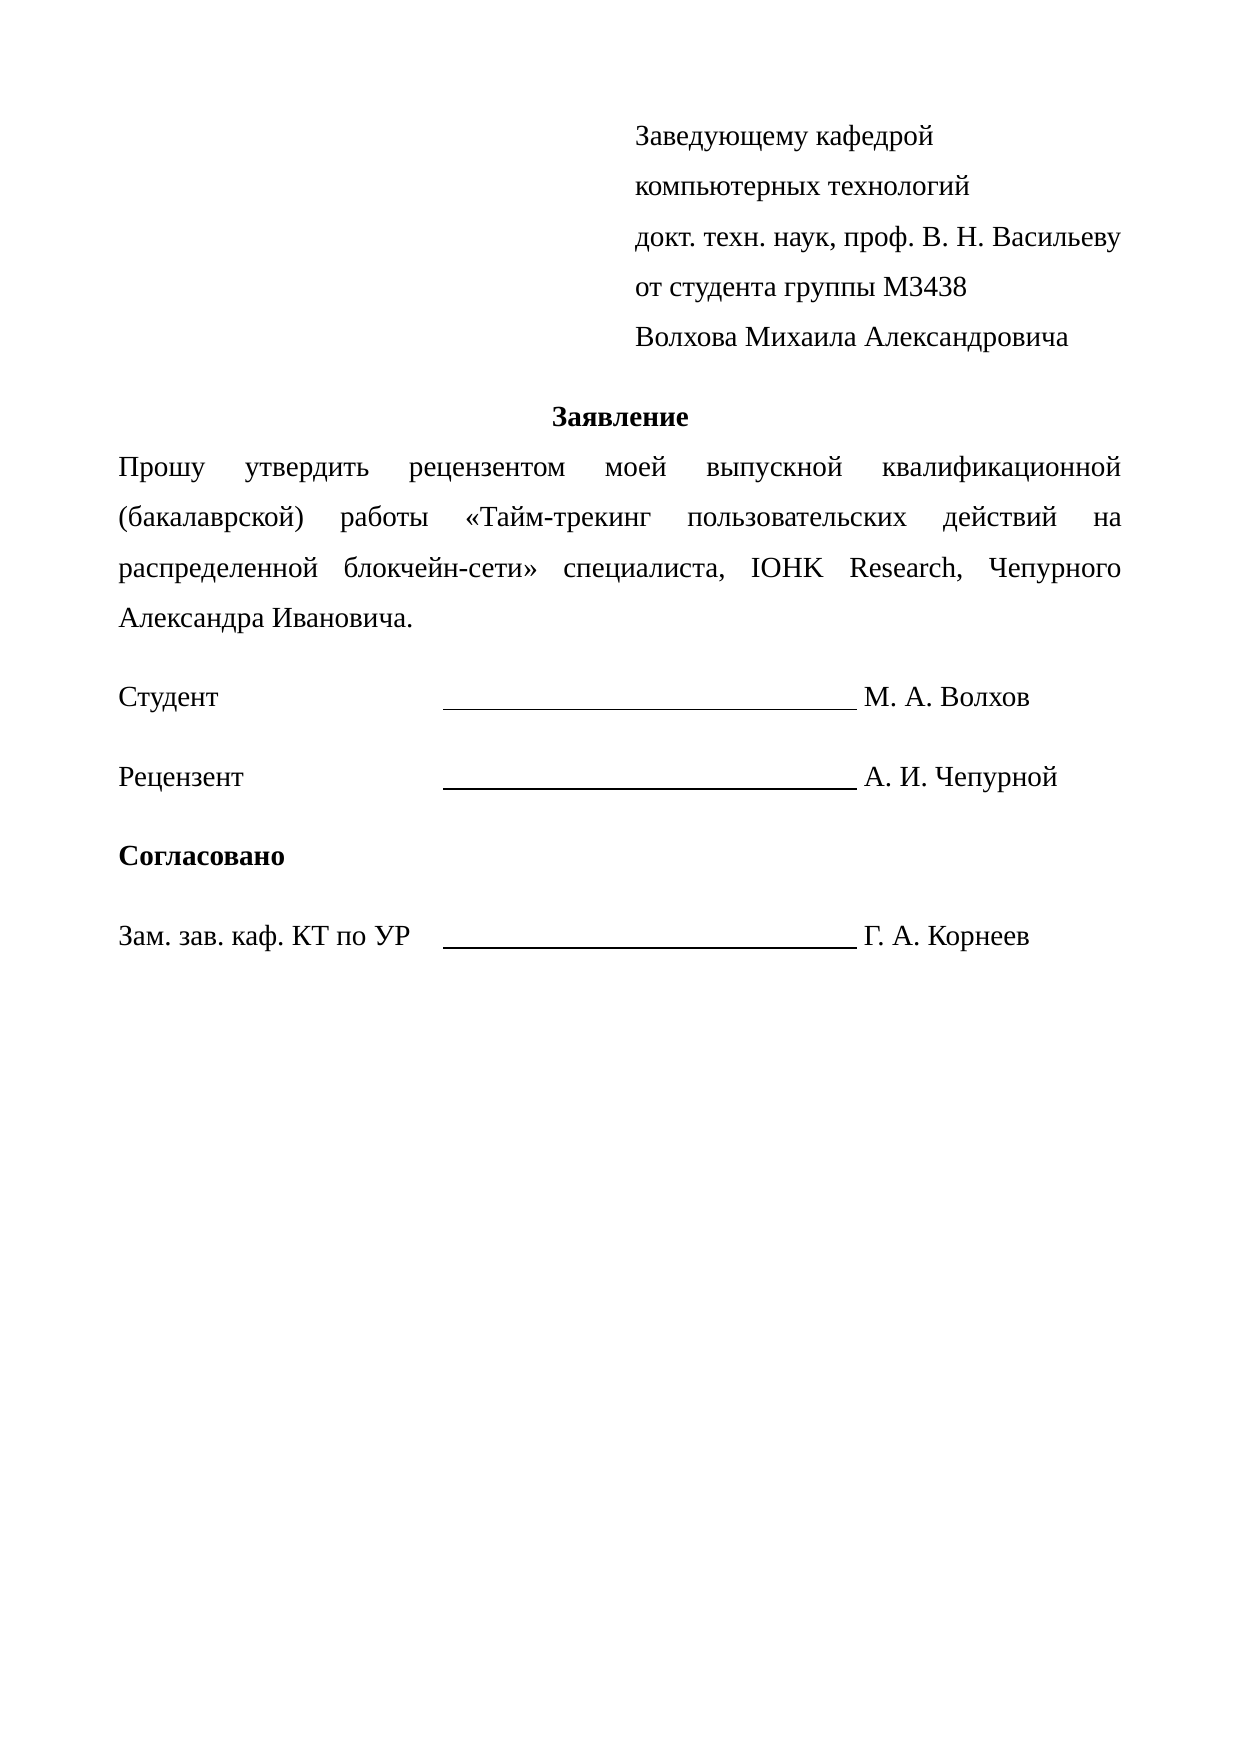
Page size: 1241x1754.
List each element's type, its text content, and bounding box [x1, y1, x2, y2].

text Согласовано [118, 838, 1122, 872]
text Студент М. А. Волхов [118, 679, 1122, 713]
text докт. техн. наук, проф. В. Н. Васильеву [635, 219, 1122, 252]
text Заявление [118, 399, 1122, 432]
text Рецензент А. И. Чепурной [118, 759, 1122, 793]
text Зам. зав. каф. КТ по УР Г. А. Корнеев [118, 918, 1122, 952]
text от студента группы M3438 [635, 269, 1122, 303]
text компьютерных технологий [635, 168, 1122, 202]
text Волхова Михаила Александровича [635, 319, 1122, 353]
text Заведующему кафедрой [635, 118, 1122, 152]
text Прошу утвердить рецензентом моей выпускной квалификационной (бакалаврской) работы «Тайм-трекинг пользовательских действий на распределенной блокчейн-сети» специалиста, IOHK Research, Чепурного Александра Ивановича. [118, 449, 1122, 634]
